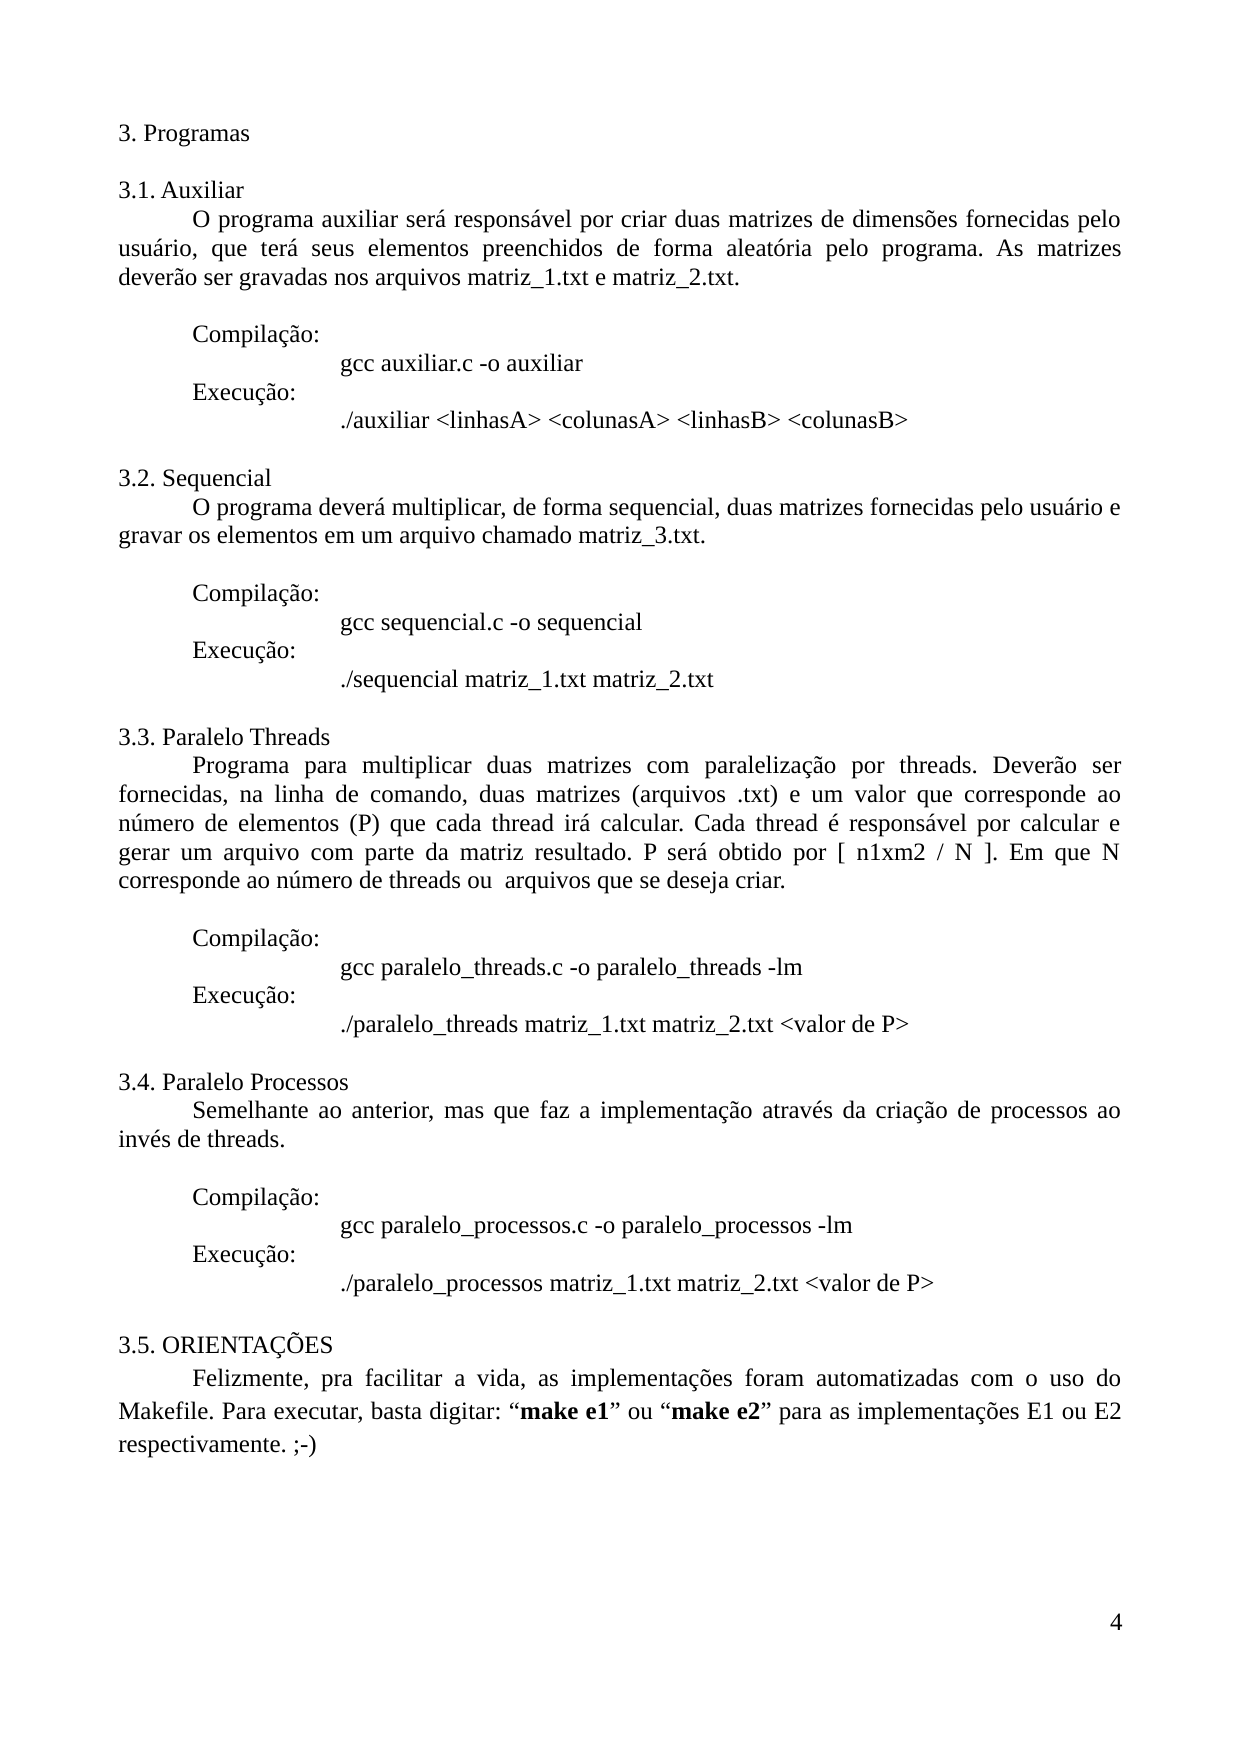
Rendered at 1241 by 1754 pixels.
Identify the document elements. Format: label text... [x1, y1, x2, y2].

text 3.1. Auxiliar [118, 176, 1122, 204]
text gcc auxiliar.c -o auxiliar [118, 348, 1122, 377]
text Compilação: [118, 319, 1122, 348]
text O programa deverá multiplicar, de forma sequencial, duas matrizes fornecidas pelo usuário e gravar os elementos em um arquivo chamado matriz_3.txt. [118, 492, 1122, 549]
text ./auxiliar <linhasA> <colunasA> <linhasB> <colunasB> [118, 406, 1122, 434]
text Felizmente, pra facilitar a vida, as implementações foram automatizadas com o uso do Makefile. Para executar, basta digitar: “make e1” ou “make e2” para as implementações E1 ou E2 respectivamente. ;-) [118, 1363, 1122, 1458]
text Compilação: [118, 1182, 1122, 1211]
text Execução: [118, 1239, 1122, 1268]
text Execução: [118, 377, 1122, 406]
text Execução: [118, 981, 1122, 1009]
text 3. Programas [118, 118, 1122, 147]
text 3.4. Paralelo Processos [118, 1067, 1122, 1096]
text gcc sequencial.c -o sequencial [118, 607, 1122, 636]
text Programa para multiplicar duas matrizes com paralelização por threads. Deverão ser fornecidas, na linha de comando, duas matrizes (arquivos .txt) e um valor que corresponde ao número de elementos (P) que cada thread irá calcular. Cada thread é responsável por calcular e gerar um arquivo com parte da matriz resultado. P será obtido por [ n1xm2 / N ]. Em que N corresponde ao número de threads ou arquivos que se deseja criar. [118, 751, 1122, 894]
text Semelhante ao anterior, mas que faz a implementação através da criação de processos ao invés de threads. [118, 1096, 1122, 1153]
text Compilação: [118, 923, 1122, 952]
text O programa auxiliar será responsável por criar duas matrizes de dimensões fornecidas pelo usuário, que terá seus elementos preenchidos de forma aleatória pelo programa. As matrizes deverão ser gravadas nos arquivos matriz_1.txt e matriz_2.txt. [118, 204, 1122, 291]
text ./paralelo_processos matriz_1.txt matriz_2.txt <valor de P> [118, 1268, 1122, 1297]
text ./sequencial matriz_1.txt matriz_2.txt [118, 664, 1122, 693]
text Compilação: [118, 578, 1122, 607]
text Execução: [118, 636, 1122, 664]
text gcc paralelo_threads.c -o paralelo_threads -lm [118, 952, 1122, 981]
text ./paralelo_threads matriz_1.txt matriz_2.txt <valor de P> [118, 1009, 1122, 1038]
text 3.3. Paralelo Threads [118, 722, 1122, 751]
text 3.5. ORIENTAÇÕES [118, 1330, 1122, 1359]
text 3.2. Sequencial [118, 463, 1122, 492]
text gcc paralelo_processos.c -o paralelo_processos -lm [118, 1211, 1122, 1239]
